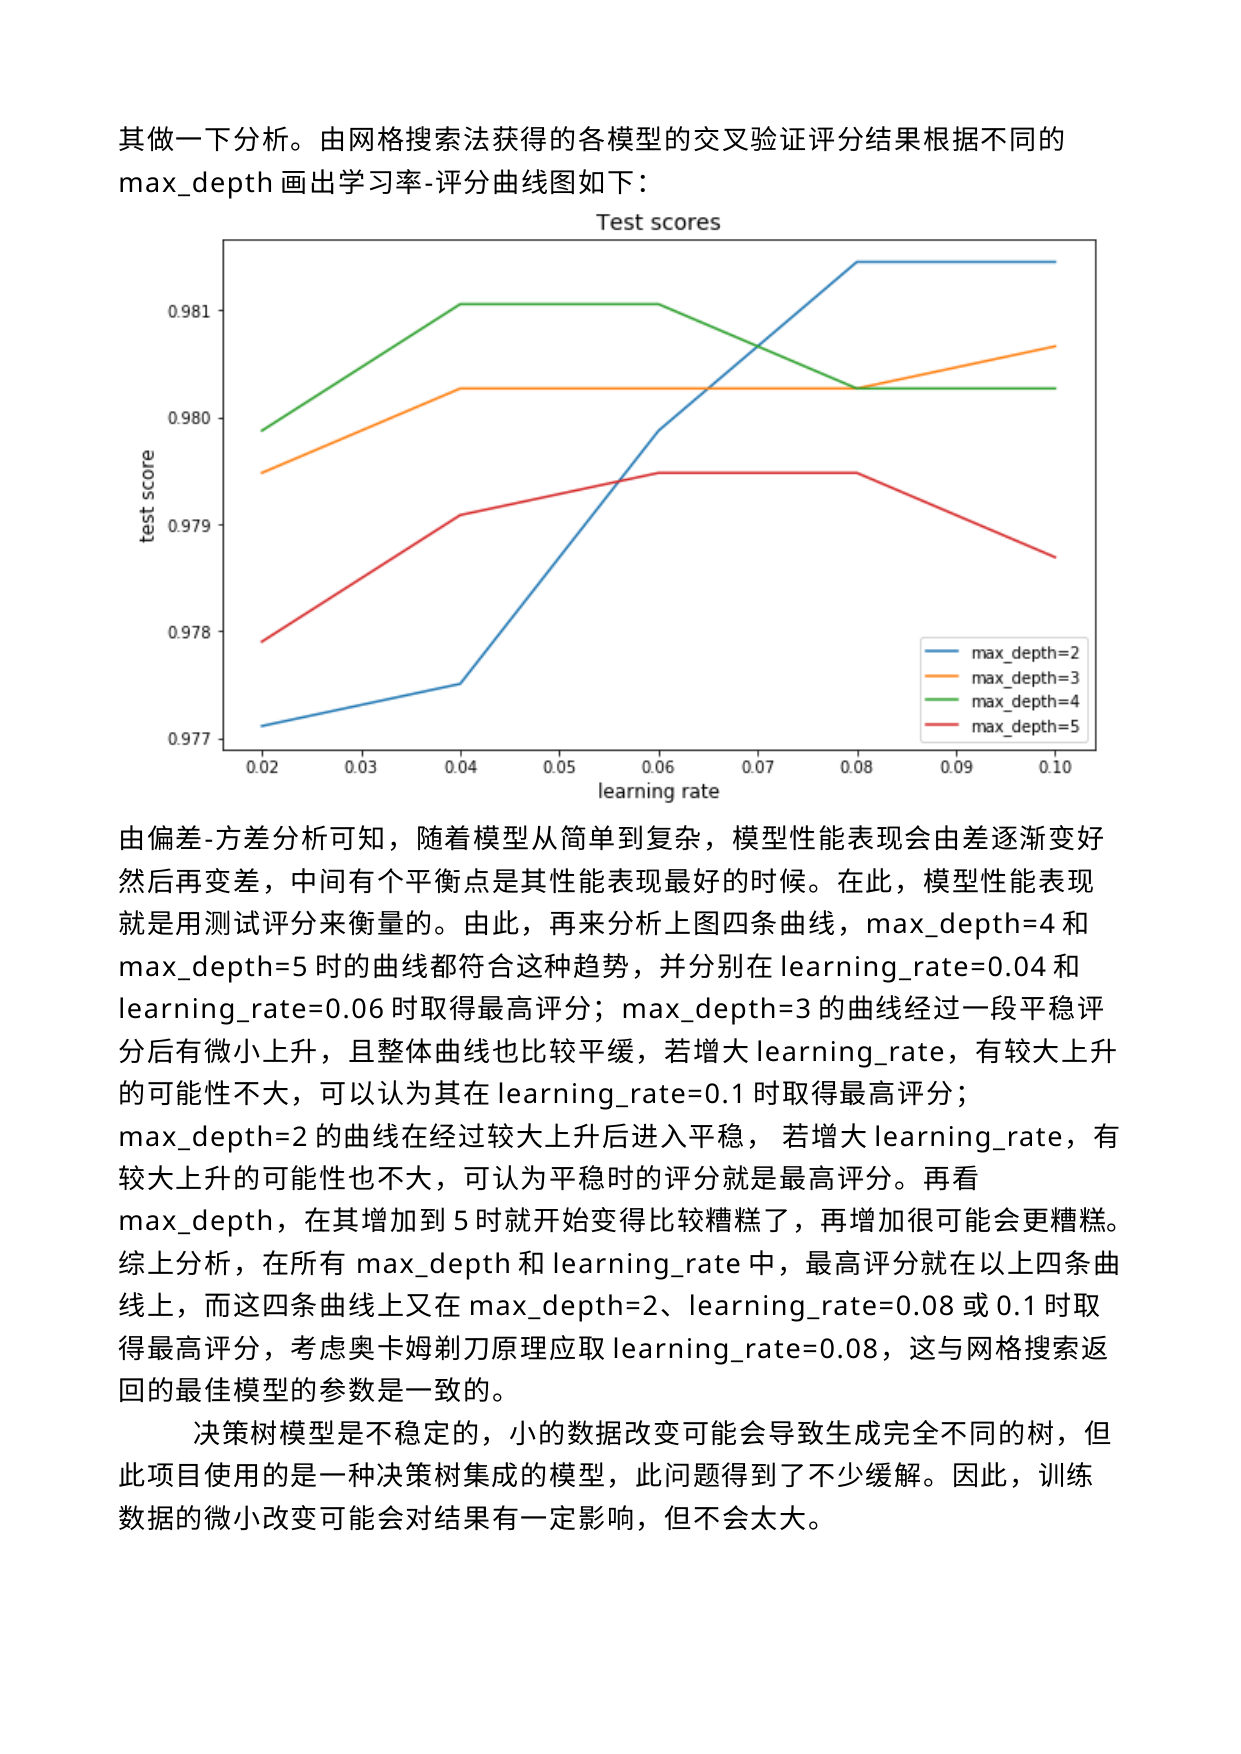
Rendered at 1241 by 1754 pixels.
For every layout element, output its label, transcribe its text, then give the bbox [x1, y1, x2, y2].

text 其做一下分析。由网格搜索法获得的各模型的交叉验证评分结果根据不同的max_depth画出学习率-评分曲线图如下： [118, 118, 1122, 200]
text 由偏差-方差分析可知，随着模型从简单到复杂，模型性能表现会由差逐渐变好然后再变差，中间有个平衡点是其性能表现最好的时候。在此，模型性能表现就是用测试评分来衡量的。由此，再来分析上图四条曲线，max_depth=4和max_depth=5时的曲线都符合这种趋势，并分别在learning_rate=0.04和learning_rate=0.06时取得最高评分；max_depth=3的曲线经过一段平稳评分后有微小上升，且整体曲线也比较平缓，若增大learning_rate，有较大上升的可能性不大，可以认为其在learning_rate=0.1时取得最高评分；max_depth=2的曲线在经过较大上升后进入平稳， 若增大learning_rate，有较大上升的可能性也不大，可认为平稳时的评分就是最高评分。再看 max_depth，在其增加到5时就开始变得比较糟糕了，再增加很可能会更糟糕。综上分析，在所有 max_depth和learning_rate中，最高评分就在以上四条曲线上，而这四条曲线上又在max_depth=2、learning_rate=0.08或0.1时取得最高评分，考虑奥卡姆剃刀原理应取learning_rate=0.08，这与网格搜索返回的最佳模型的参数是一致的。 [118, 203, 1122, 1409]
text 决策树模型是不稳定的，小的数据改变可能会导致生成完全不同的树，但此项目使用的是一种决策树集成的模型，此问题得到了不少缓解。因此，训练数据的微小改变可能会对结果有一定影响，但不会太大。 [118, 1412, 1122, 1536]
picture [129, 203, 1111, 814]
